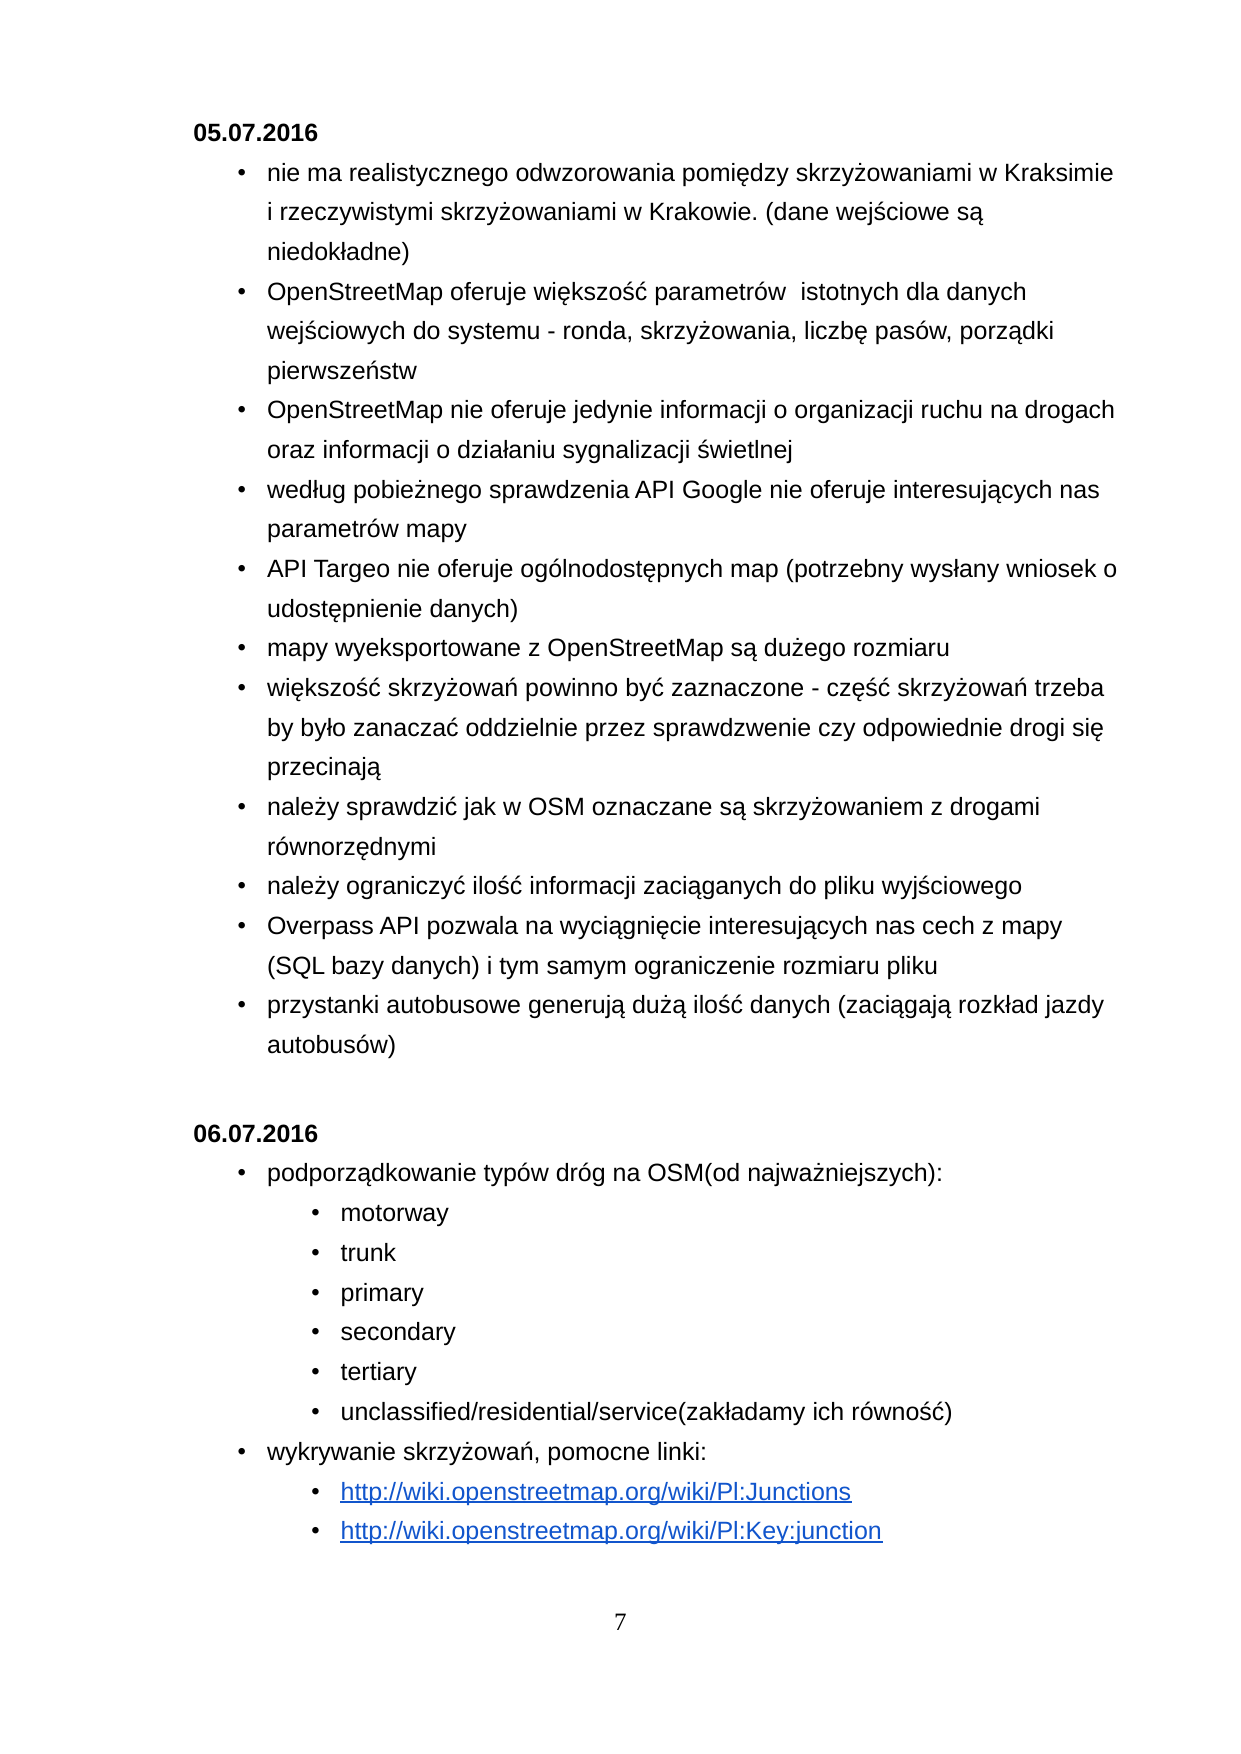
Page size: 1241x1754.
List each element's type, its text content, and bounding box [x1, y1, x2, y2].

text 05.07.2016 [193, 118, 1122, 147]
list http://wiki.openstreetmap.org/wiki/Pl:Junctions [311, 1476, 1122, 1505]
list secondary [311, 1317, 1122, 1346]
list wykrywanie skrzyżowań, pomocne linki: [237, 1437, 1122, 1466]
list podporządkowanie typów dróg na OSM(od najważniejszych): [237, 1158, 1122, 1187]
list OpenStreetMap nie oferuje jedynie informacji o organizacji ruchu na drogach oraz informacji o działaniu sygnalizacji świetlnej [237, 395, 1122, 464]
list należy ograniczyć ilość informacji zaciąganych do pliku wyjściowego [237, 871, 1122, 900]
list API Targeo nie oferuje ogólnodostępnych map (potrzebny wysłany wniosek o udostępnienie danych) [237, 554, 1122, 622]
list trunk [311, 1238, 1122, 1267]
list nie ma realistycznego odwzorowania pomiędzy skrzyżowaniami w Kraksimie i rzeczywistymi skrzyżowaniami w Krakowie. (dane wejściowe są niedokładne) [237, 158, 1122, 266]
list przystanki autobusowe generują dużą ilość danych (zaciągają rozkład jazdy autobusów) [237, 990, 1122, 1059]
text 06.07.2016 [193, 1118, 1122, 1147]
list OpenStreetMap oferuje większość parametrów istotnych dla danych wejściowych do systemu - ronda, skrzyżowania, liczbę pasów, porządki pierwszeństw [237, 277, 1122, 384]
list primary [311, 1277, 1122, 1306]
list motorway [311, 1198, 1122, 1227]
list Overpass API pozwala na wyciągnięcie interesujących nas cech z mapy (SQL bazy danych) i tym samym ograniczenie rozmiaru pliku [237, 911, 1122, 979]
list należy sprawdzić jak w OSM oznaczane są skrzyżowaniem z drogami równorzędnymi [237, 792, 1122, 860]
list większość skrzyżowań powinno być zaznaczone - część skrzyżowań trzeba by było zanaczać oddzielnie przez sprawdzwenie czy odpowiednie drogi się przecinają [237, 673, 1122, 781]
list mapy wyeksportowane z OpenStreetMap są dużego rozmiaru [237, 633, 1122, 662]
list tertiary [311, 1357, 1122, 1386]
list unclassified/residential/service(zakładamy ich równość) [311, 1397, 1122, 1426]
list http://wiki.openstreetmap.org/wiki/Pl:Key:junction [311, 1516, 1122, 1545]
list według pobieżnego sprawdzenia API Google nie oferuje interesujących nas parametrów mapy [237, 475, 1122, 543]
